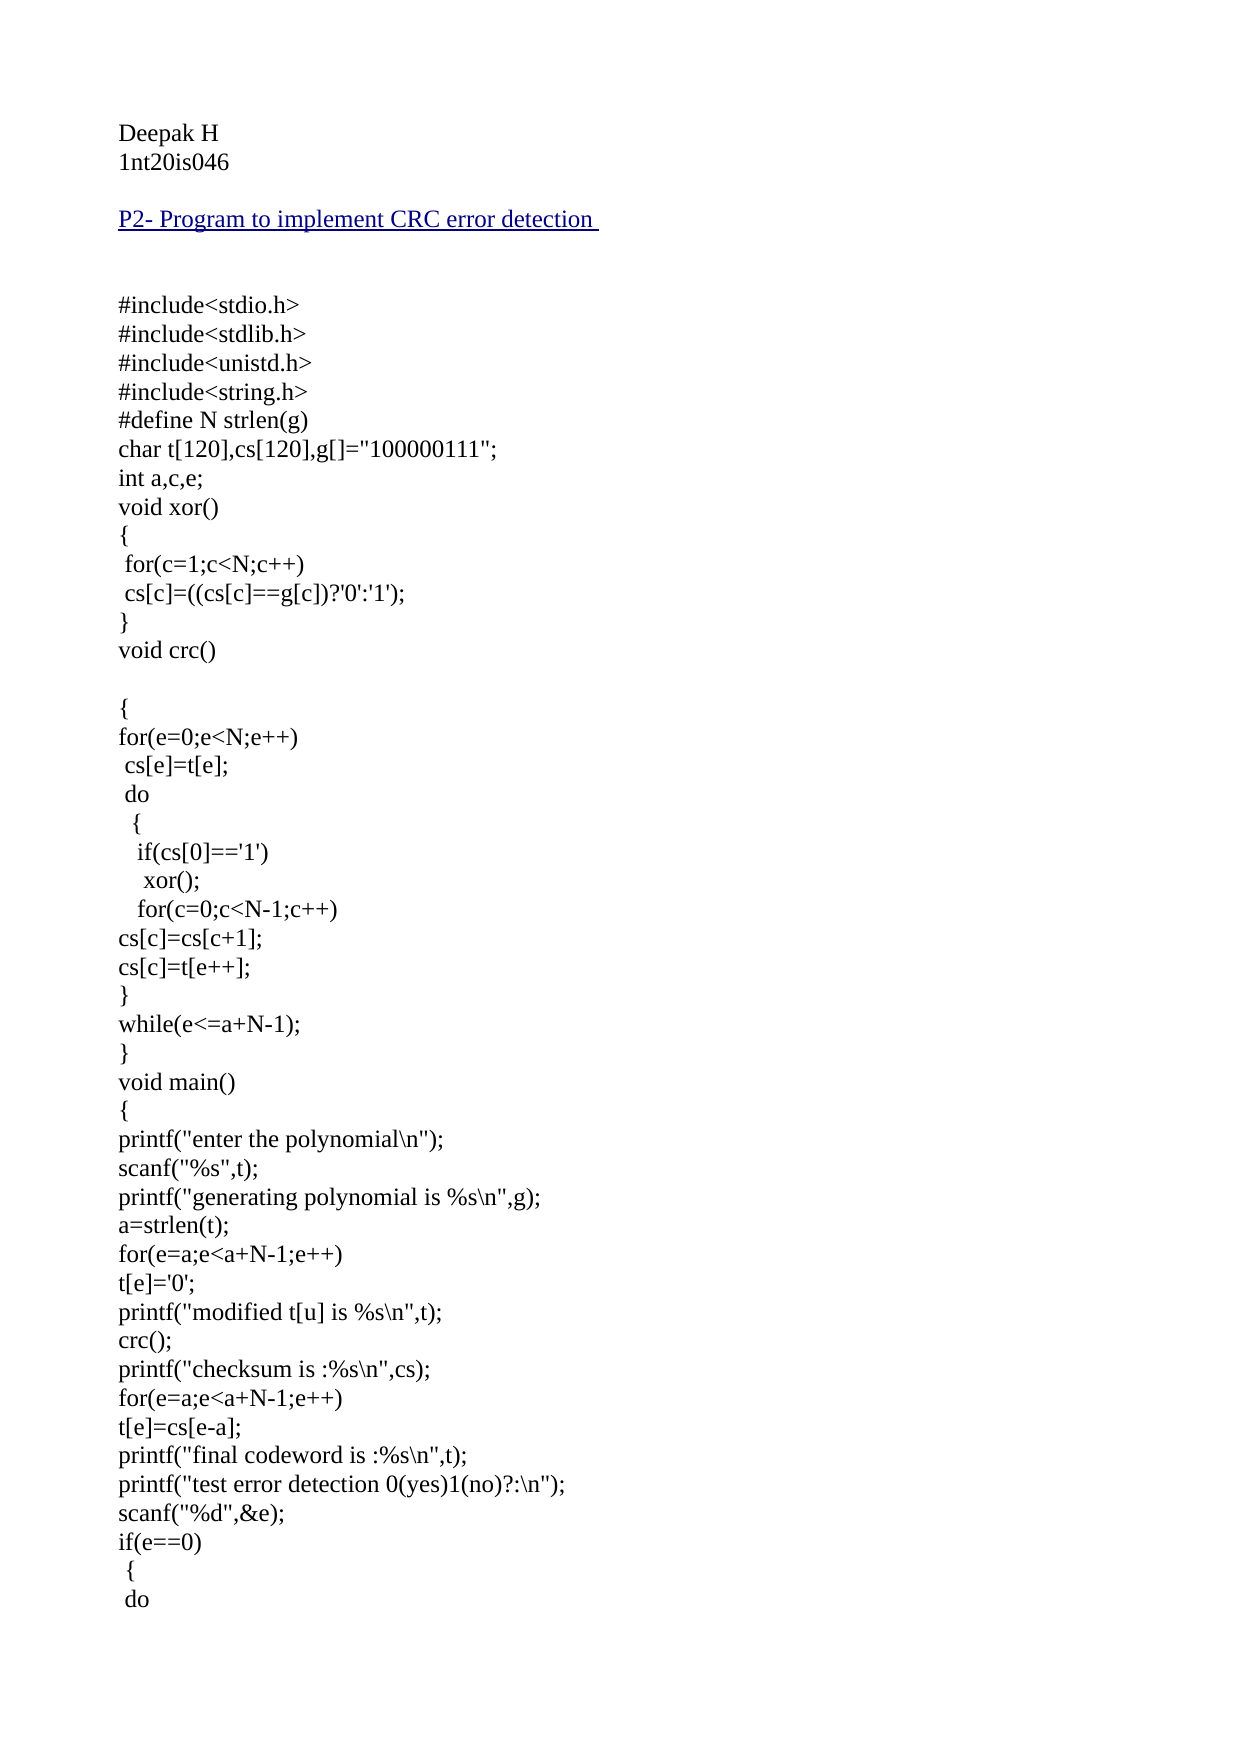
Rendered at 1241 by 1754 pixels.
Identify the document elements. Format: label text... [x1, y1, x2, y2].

text t[e]='0'; [118, 1268, 1122, 1297]
text char t[120],cs[120],g[]="100000111"; [118, 434, 1122, 463]
text P2- Program to implement CRC error detection [118, 204, 1122, 233]
text printf("generating polynomial is %s\n",g); [118, 1182, 1122, 1211]
text scanf("%s",t); [118, 1153, 1122, 1182]
text printf("test error detection 0(yes)1(no)?:\n"); [118, 1469, 1122, 1498]
text printf("enter the polynomial\n"); [118, 1124, 1122, 1153]
text a=strlen(t); [118, 1211, 1122, 1239]
text int a,c,e; [118, 463, 1122, 492]
text { [118, 521, 1122, 549]
text 1nt20is046 [118, 147, 1122, 176]
text #include<string.h> [118, 377, 1122, 406]
text for(c=0;c<N-1;c++) [118, 894, 1122, 923]
text } [118, 607, 1122, 636]
text if(cs[0]=='1') [118, 837, 1122, 866]
text printf("checksum is :%s\n",cs); [118, 1354, 1122, 1383]
text { [118, 1556, 1122, 1584]
text { [118, 693, 1122, 722]
text scanf("%d",&e); [118, 1498, 1122, 1527]
text } [118, 1038, 1122, 1067]
text while(e<=a+N-1); [118, 1009, 1122, 1038]
text for(e=a;e<a+N-1;e++) [118, 1383, 1122, 1412]
text { [118, 1096, 1122, 1124]
text t[e]=cs[e-a]; [118, 1412, 1122, 1441]
text cs[c]=((cs[c]==g[c])?'0':'1'); [118, 578, 1122, 607]
text #define N strlen(g) [118, 406, 1122, 434]
text cs[c]=t[e++]; [118, 952, 1122, 981]
text if(e==0) [118, 1527, 1122, 1556]
text xor(); [118, 866, 1122, 894]
text for(e=0;e<N;e++) [118, 722, 1122, 751]
text for(e=a;e<a+N-1;e++) [118, 1239, 1122, 1268]
text printf("modified t[u] is %s\n",t); [118, 1297, 1122, 1326]
text Deepak H [118, 118, 1122, 147]
text #include<unistd.h> [118, 348, 1122, 377]
text #include<stdio.h> [118, 291, 1122, 319]
text crc(); [118, 1326, 1122, 1354]
text void main() [118, 1067, 1122, 1096]
text { [118, 808, 1122, 837]
text void xor() [118, 492, 1122, 521]
text cs[e]=t[e]; [118, 751, 1122, 779]
text cs[c]=cs[c+1]; [118, 923, 1122, 952]
text do [118, 1584, 1122, 1613]
text #include<stdlib.h> [118, 319, 1122, 348]
text void crc() [118, 636, 1122, 664]
text do [118, 779, 1122, 808]
text for(c=1;c<N;c++) [118, 549, 1122, 578]
text } [118, 981, 1122, 1009]
text printf("final codeword is :%s\n",t); [118, 1441, 1122, 1469]
